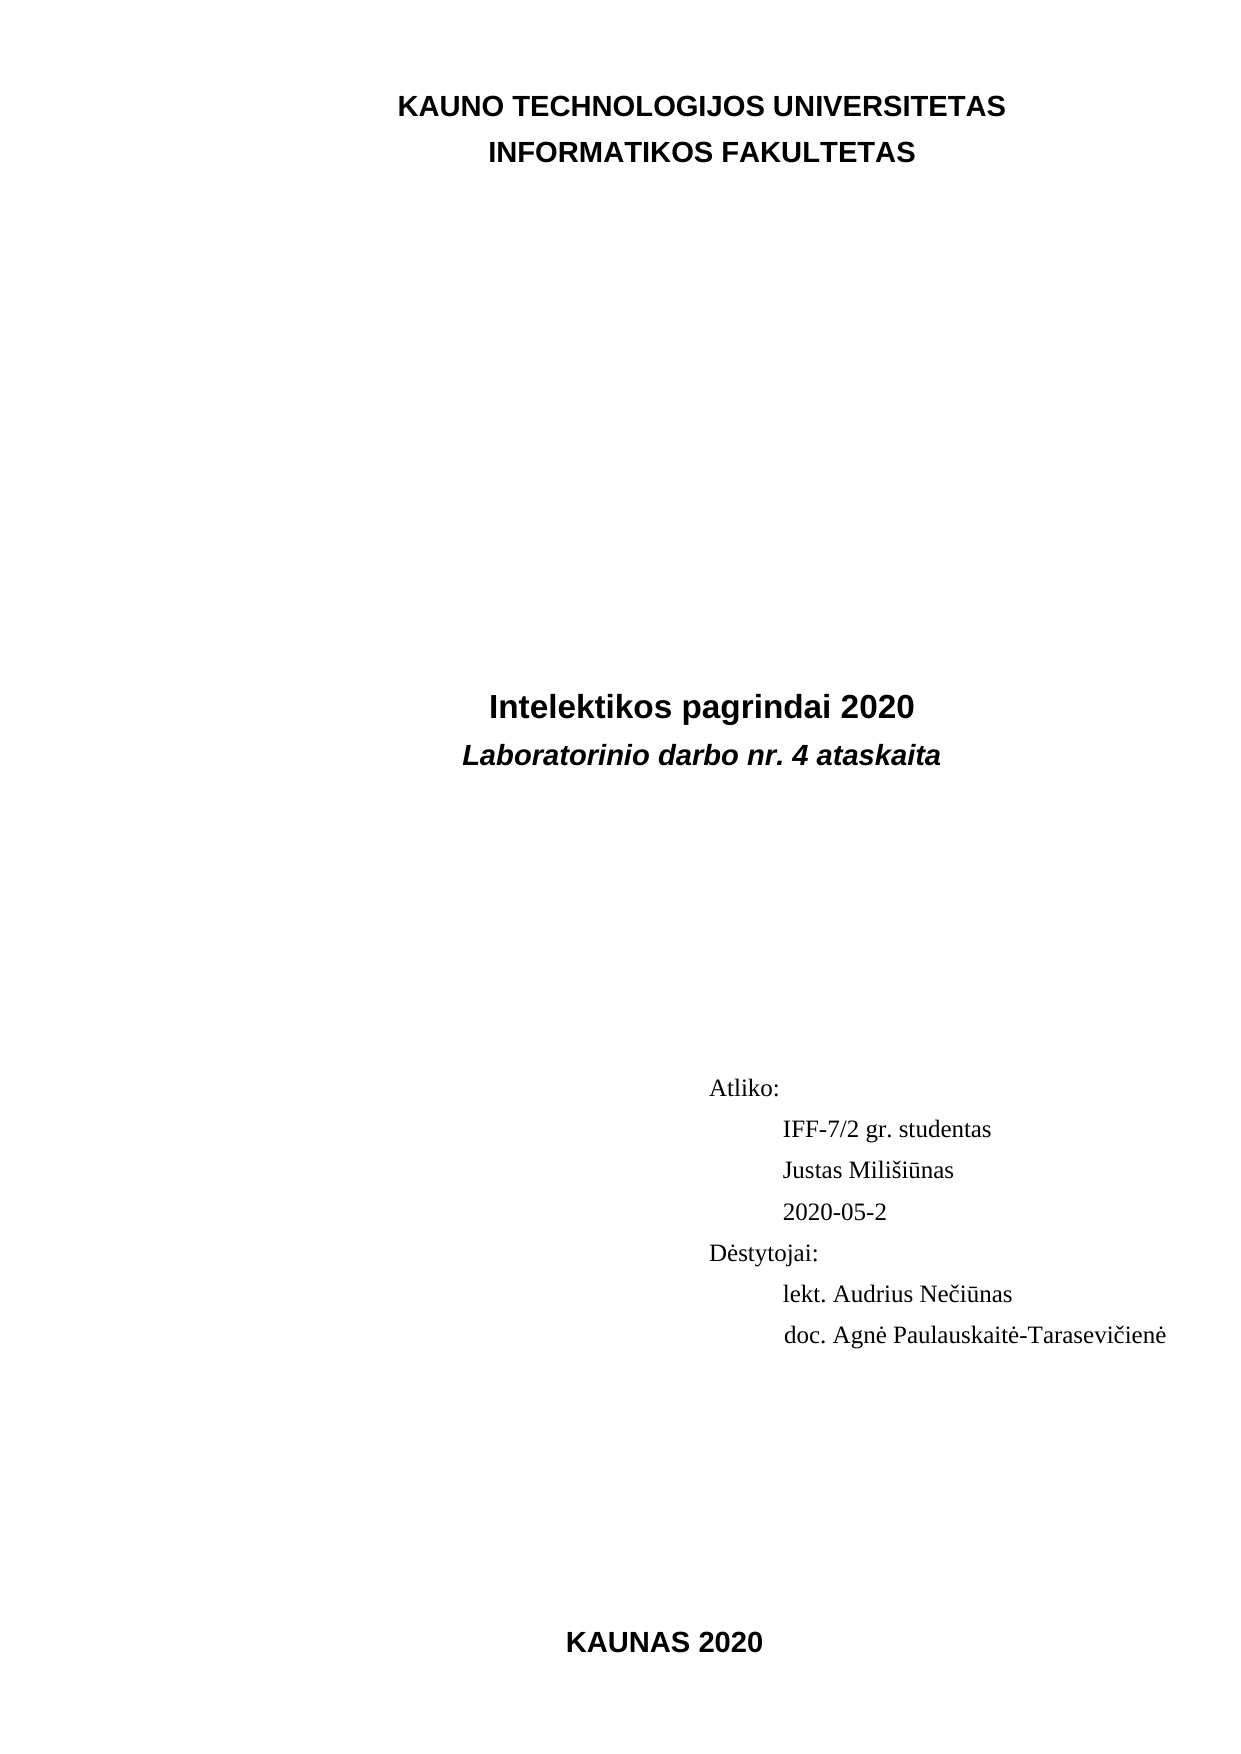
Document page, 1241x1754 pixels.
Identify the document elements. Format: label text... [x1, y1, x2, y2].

text KAUNO TECHNOLOGIJOS UNIVERSITETAS [148, 89, 1181, 122]
text Intelektikos pagrindai 2020 [148, 687, 1181, 726]
text doc. Agnė Paulauskaitė-Tarasevičienė [709, 1320, 1181, 1349]
text Justas Milišiūnas [709, 1155, 1181, 1184]
text IFF-7/2 gr. studentas [709, 1114, 1181, 1143]
text INFORMATIKOS FAKULTETAS [148, 135, 1181, 168]
text Laboratorinio darbo nr. 4 ataskaita [148, 738, 1181, 772]
text KAUNAS 2020 [148, 1625, 1181, 1659]
text lekt. Audrius Nečiūnas [709, 1279, 1181, 1308]
text 2020-05-2 [709, 1197, 1181, 1225]
text Dėstytojai: [709, 1238, 1181, 1267]
text Atliko: [709, 1073, 1181, 1102]
